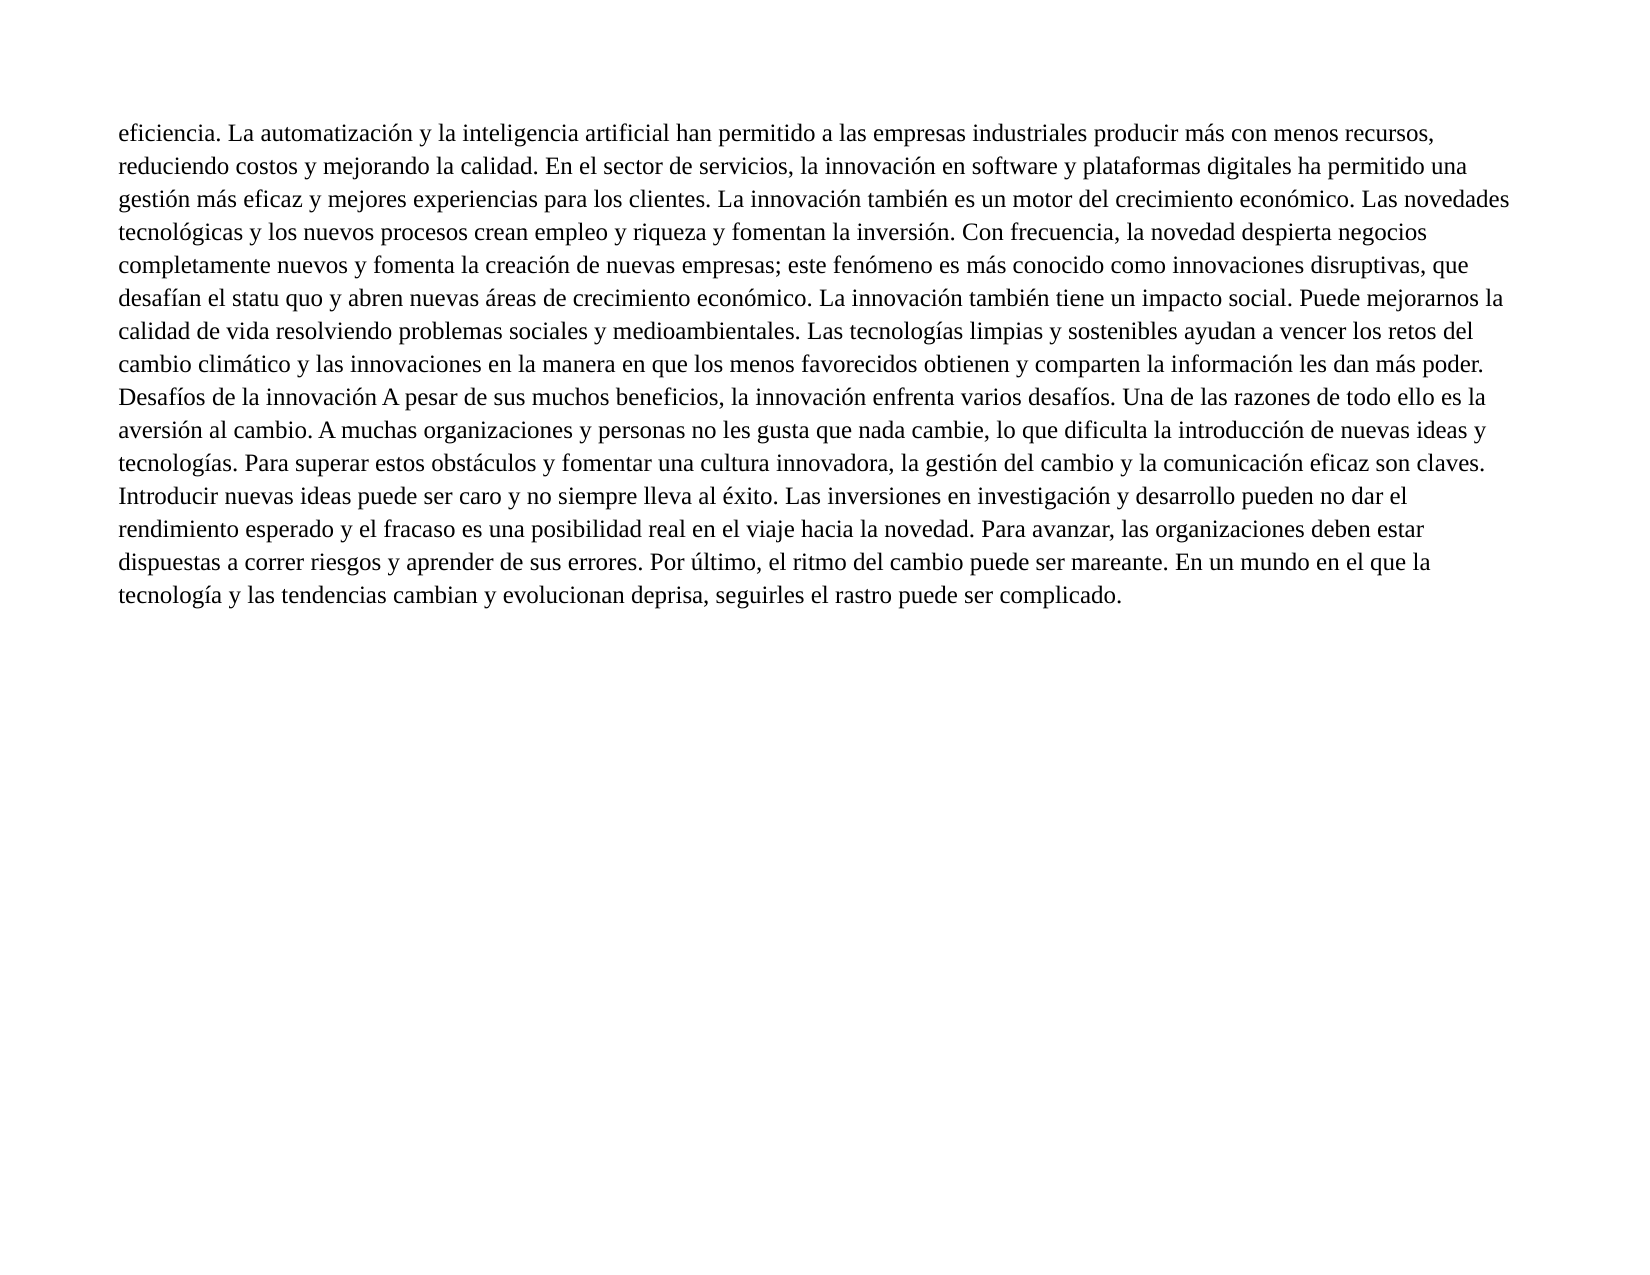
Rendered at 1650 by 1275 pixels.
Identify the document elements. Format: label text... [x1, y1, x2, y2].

text eficiencia. La automatización y la inteligencia artificial han permitido a las empresas industriales producir más con menos recursos, reduciendo costos y mejorando la calidad. En el sector de servicios, la innovación en software y plataformas digitales ha permitido una gestión más eficaz y mejores experiencias para los clientes. La innovación también es un motor del crecimiento económico. Las novedades tecnológicas y los nuevos procesos crean empleo y riqueza y fomentan la inversión. Con frecuencia, la novedad despierta negocios completamente nuevos y fomenta la creación de nuevas empresas; este fenómeno es más conocido como innovaciones disruptivas, que desafían el statu quo y abren nuevas áreas de crecimiento económico. La innovación también tiene un impacto social. Puede mejorarnos la calidad de vida resolviendo problemas sociales y medioambientales. Las tecnologías limpias y sostenibles ayudan a vencer los retos del cambio climático y las innovaciones en la manera en que los menos favorecidos obtienen y comparten la información les dan más poder. Desafíos de la innovación A pesar de sus muchos beneficios, la innovación enfrenta varios desafíos. Una de las razones de todo ello es la aversión al cambio. A muchas organizaciones y personas no les gusta que nada cambie, lo que dificulta la introducción de nuevas ideas y tecnologías. Para superar estos obstáculos y fomentar una cultura innovadora, la gestión del cambio y la comunicación eficaz son claves. Introducir nuevas ideas puede ser caro y no siempre lleva al éxito. Las inversiones en investigación y desarrollo pueden no dar el rendimiento esperado y el fracaso es una posibilidad real en el viaje hacia la novedad. Para avanzar, las organizaciones deben estar dispuestas a correr riesgos y aprender de sus errores. Por último, el ritmo del cambio puede ser mareante. En un mundo en el que la tecnología y las tendencias cambian y evolucionan deprisa, seguirles el rastro puede ser complicado. [118, 118, 1532, 609]
